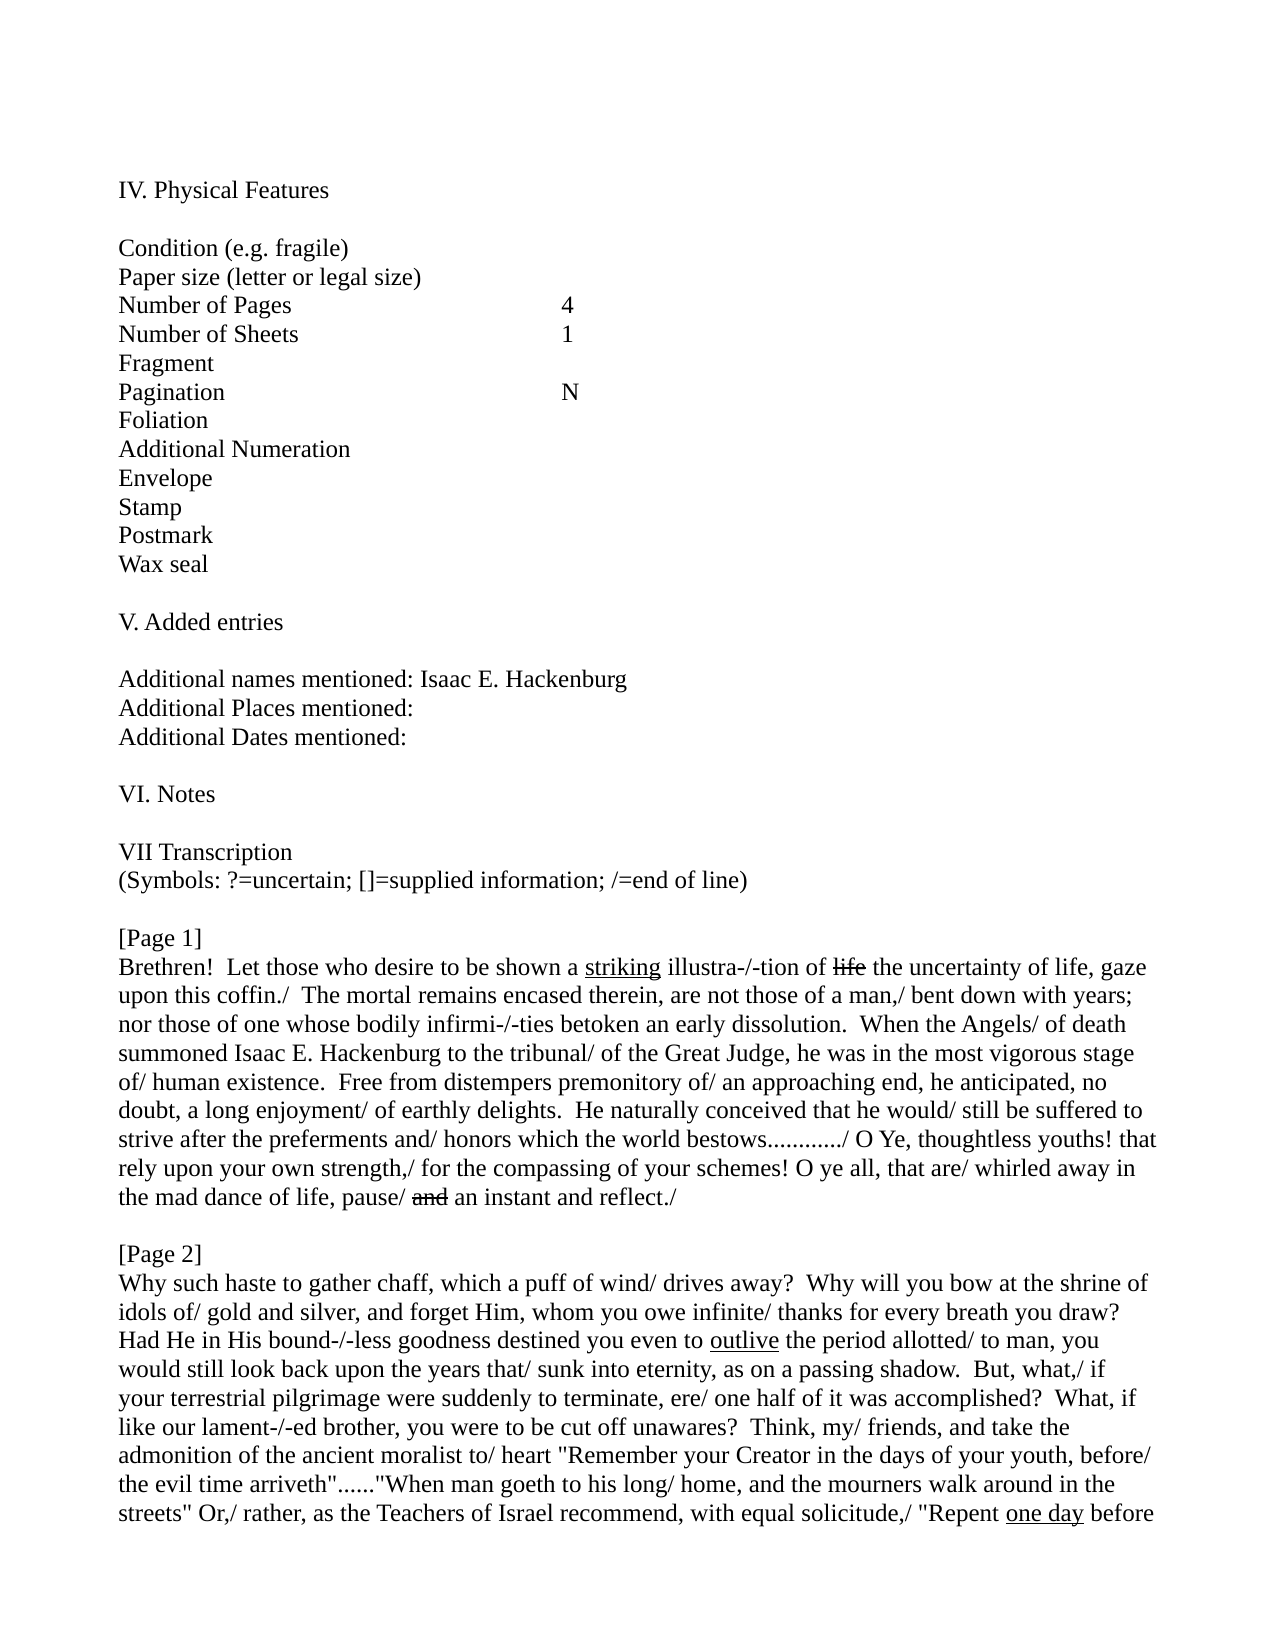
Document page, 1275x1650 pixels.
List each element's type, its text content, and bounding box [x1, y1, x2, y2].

text [Page 1] [118, 923, 1157, 952]
text Why such haste to gather chaff, which a puff of wind/ drives away? Why will you bow at the shrine of idols of/ gold and silver, and forget Him, whom you owe infinite/ thanks for every breath you draw? Had He in His bound-/-less goodness destined you even to outlive the period allotted/ to man, you would still look back upon the years that/ sunk into eternity, as on a passing shadow. But, what,/ if your terrestrial pilgrimage were suddenly to terminate, ere/ one half of it was accomplished? What, if like our lament-/-ed brother, you were to be cut off unawares? Think, my/ friends, and take the admonition of the ancient moralist to/ heart "Remember your Creator in the days of your youth, before/ the evil time arriveth"......"When man goeth to his long/ home, and the mourners walk around in the streets" Or,/ rather, as the Teachers of Israel recommend, with equal solicitude,/ "Repent one day before [118, 1268, 1157, 1527]
text Additional names mentioned: Isaac E. Hackenburg [118, 664, 1157, 693]
text Condition (e.g. fragile) [118, 233, 1157, 262]
text Envelope [118, 463, 1157, 492]
text V. Added entries [118, 607, 1157, 636]
text Stamp [118, 492, 1157, 521]
text Number of Sheets 1 [118, 319, 1157, 348]
text VII Transcription [118, 837, 1157, 866]
text Fragment [118, 348, 1157, 377]
text Paper size (letter or legal size) [118, 262, 1157, 291]
text Additional Places mentioned: [118, 693, 1157, 722]
text Additional Dates mentioned: [118, 722, 1157, 751]
text Pagination N [118, 377, 1157, 406]
text Additional Numeration [118, 434, 1157, 463]
text Brethren! Let those who desire to be shown a striking illustra-/-tion of life the uncertainty of life, gaze upon this coffin./ The mortal remains encased therein, are not those of a man,/ bent down with years; nor those of one whose bodily infirmi-/-ties betoken an early dissolution. When the Angels/ of death summoned Isaac E. Hackenburg to the tribunal/ of the Great Judge, he was in the most vigorous stage of/ human existence. Free from distempers premonitory of/ an approaching end, he anticipated, no doubt, a long enjoyment/ of earthly delights. He naturally conceived that he would/ still be suffered to strive after the preferments and/ honors which the world bestows............/ O Ye, thoughtless youths! that rely upon your own strength,/ for the compassing of your schemes! O ye all, that are/ whirled away in the mad dance of life, pause/ and an instant and reflect./ [118, 952, 1157, 1211]
text Wax seal [118, 549, 1157, 578]
text IV. Physical Features [118, 176, 1157, 204]
text (Symbols: ?=uncertain; []=supplied information; /=end of line) [118, 866, 1157, 894]
text VI. Notes [118, 779, 1157, 808]
text Number of Pages 4 [118, 291, 1157, 319]
text Foliation [118, 406, 1157, 434]
text [Page 2] [118, 1239, 1157, 1268]
text Postma rk [118, 521, 1157, 549]
